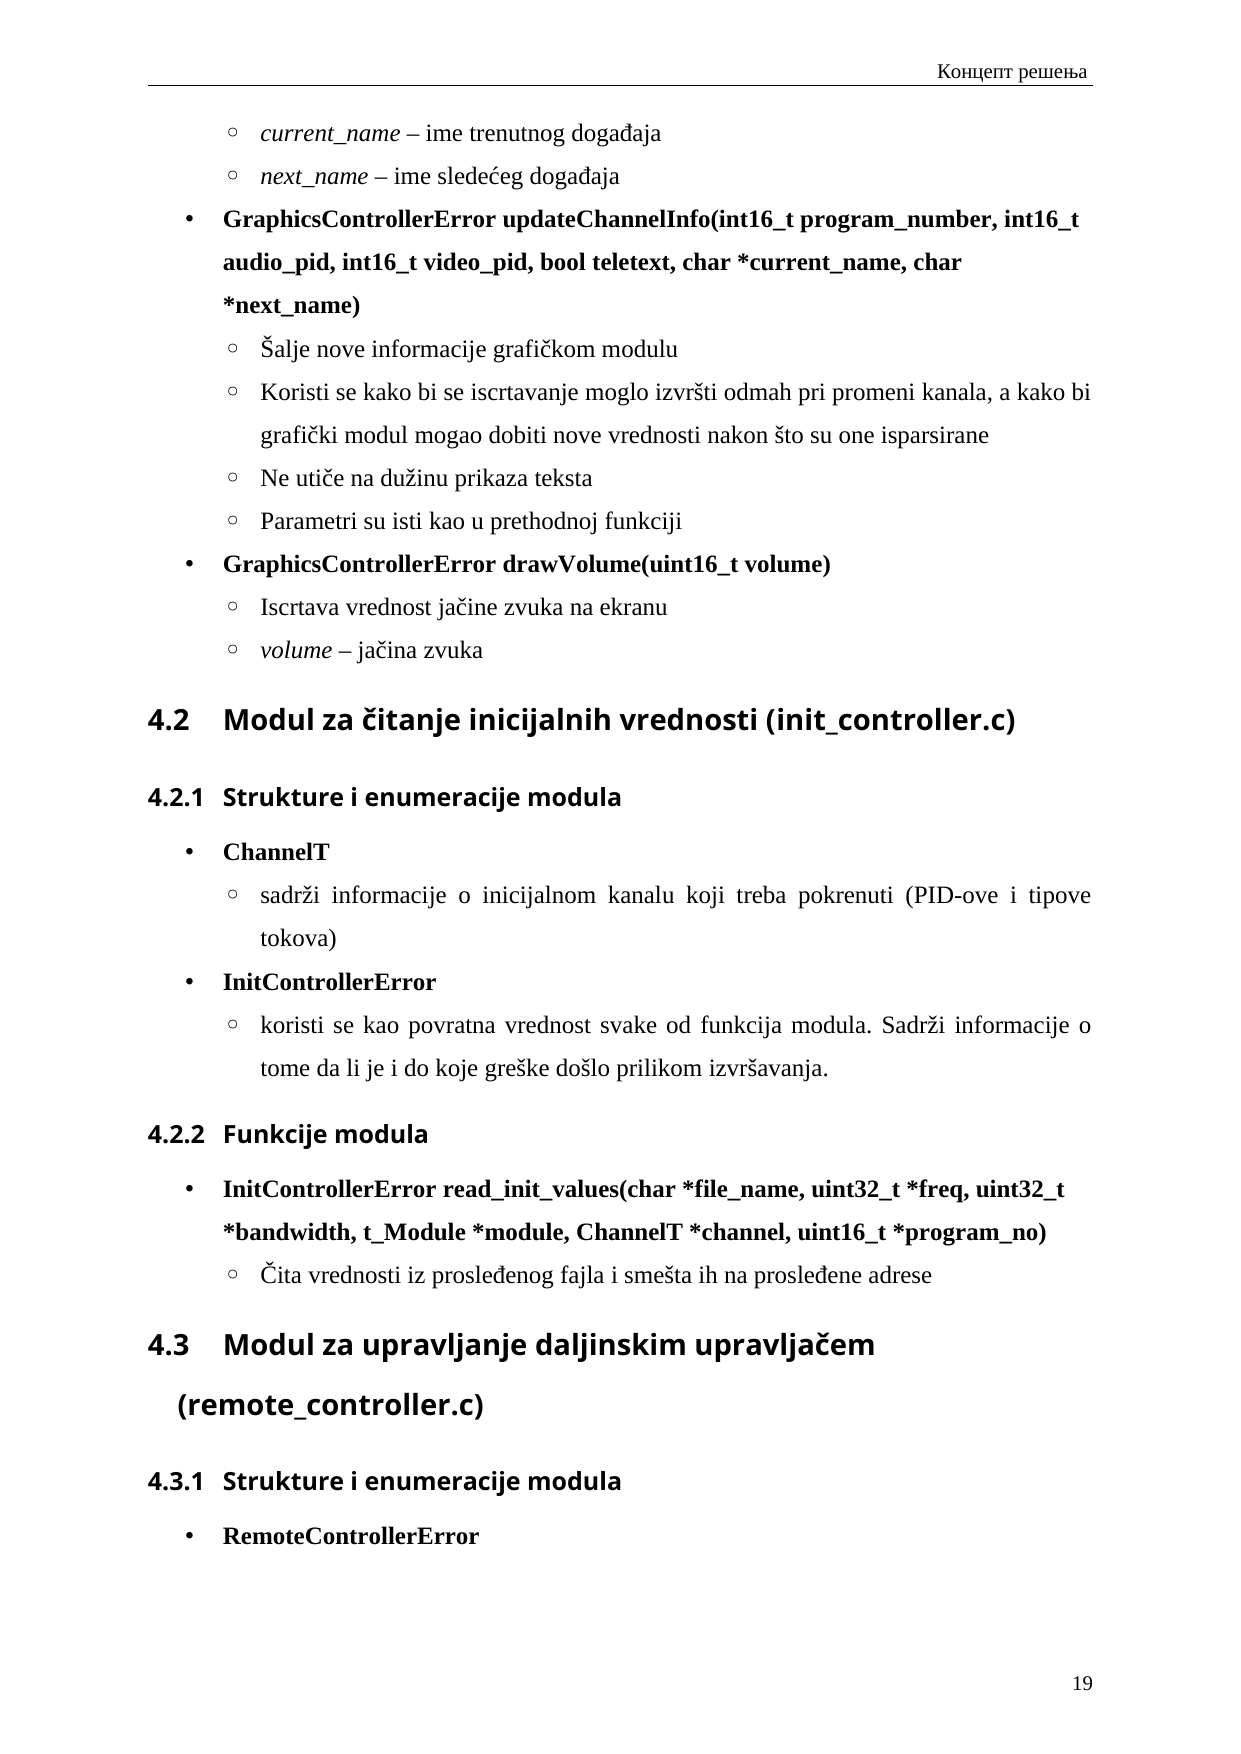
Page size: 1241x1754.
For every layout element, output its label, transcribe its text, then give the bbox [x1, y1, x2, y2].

list Parametri su isti kao u prethodnoj funkciji [223, 506, 1093, 535]
subtitle Funkcije modula [148, 1117, 1093, 1151]
list Čita vrednosti iz prosleđenog fajla i smešta ih na prosleđene adrese [223, 1260, 1093, 1289]
list sadrži informacije o inicijalnom kanalu koji treba pokrenuti (PID-ove i tipove tokova) [223, 880, 1093, 952]
list InitControllerError read_init_values(char *file_name, uint32_t *freq, uint32_t *bandwidth, t_Module *module, ChannelT *channel, uint16_t *program_no) [185, 1174, 1093, 1246]
list Iscrtava vrednost jačine zvuka na ekranu [223, 592, 1093, 621]
list current_name – ime trenutnog događaja [223, 118, 1093, 147]
subtitle Strukture i enumeracije modula [148, 1464, 1093, 1498]
list koristi se kao povratna vrednost svake od funkcija modula. Sadrži informacije o tome da li je i do koje greške došlo prilikom izvršavanja. [223, 1010, 1093, 1082]
list next_name – ime sledećeg događaja [223, 161, 1093, 190]
list Šalje nove informacije grafičkom modulu [223, 334, 1093, 362]
subtitle Modul za upravljanje daljinskim upravljačem (remote_controller.c) [148, 1324, 1093, 1423]
list Koristi se kako bi se iscrtavanje moglo izvršti odmah pri promeni kanala, a kako bi grafički modul mogao dobiti nove vrednosti nakon što su one isparsirane [223, 377, 1093, 449]
list InitControllerError [185, 967, 1093, 995]
subtitle Modul za čitanje inicijalnih vrednosti (init_controller.c) [148, 699, 1093, 739]
list GraphicsControllerError drawVolume(uint16_t volume) [185, 549, 1093, 578]
list ChannelT [185, 837, 1093, 866]
list Ne utiče na dužinu prikaza teksta [223, 463, 1093, 492]
list volume – jačina zvuka [223, 636, 1093, 664]
list GraphicsControllerError updateChannelInfo(int16_t program_number, int16_t audio_pid, int16_t video_pid, bool teletext, char *current_name, char *next_name) [185, 204, 1093, 319]
subtitle Strukture i enumeracije modula [148, 780, 1093, 814]
list RemoteControllerError [185, 1521, 1093, 1550]
